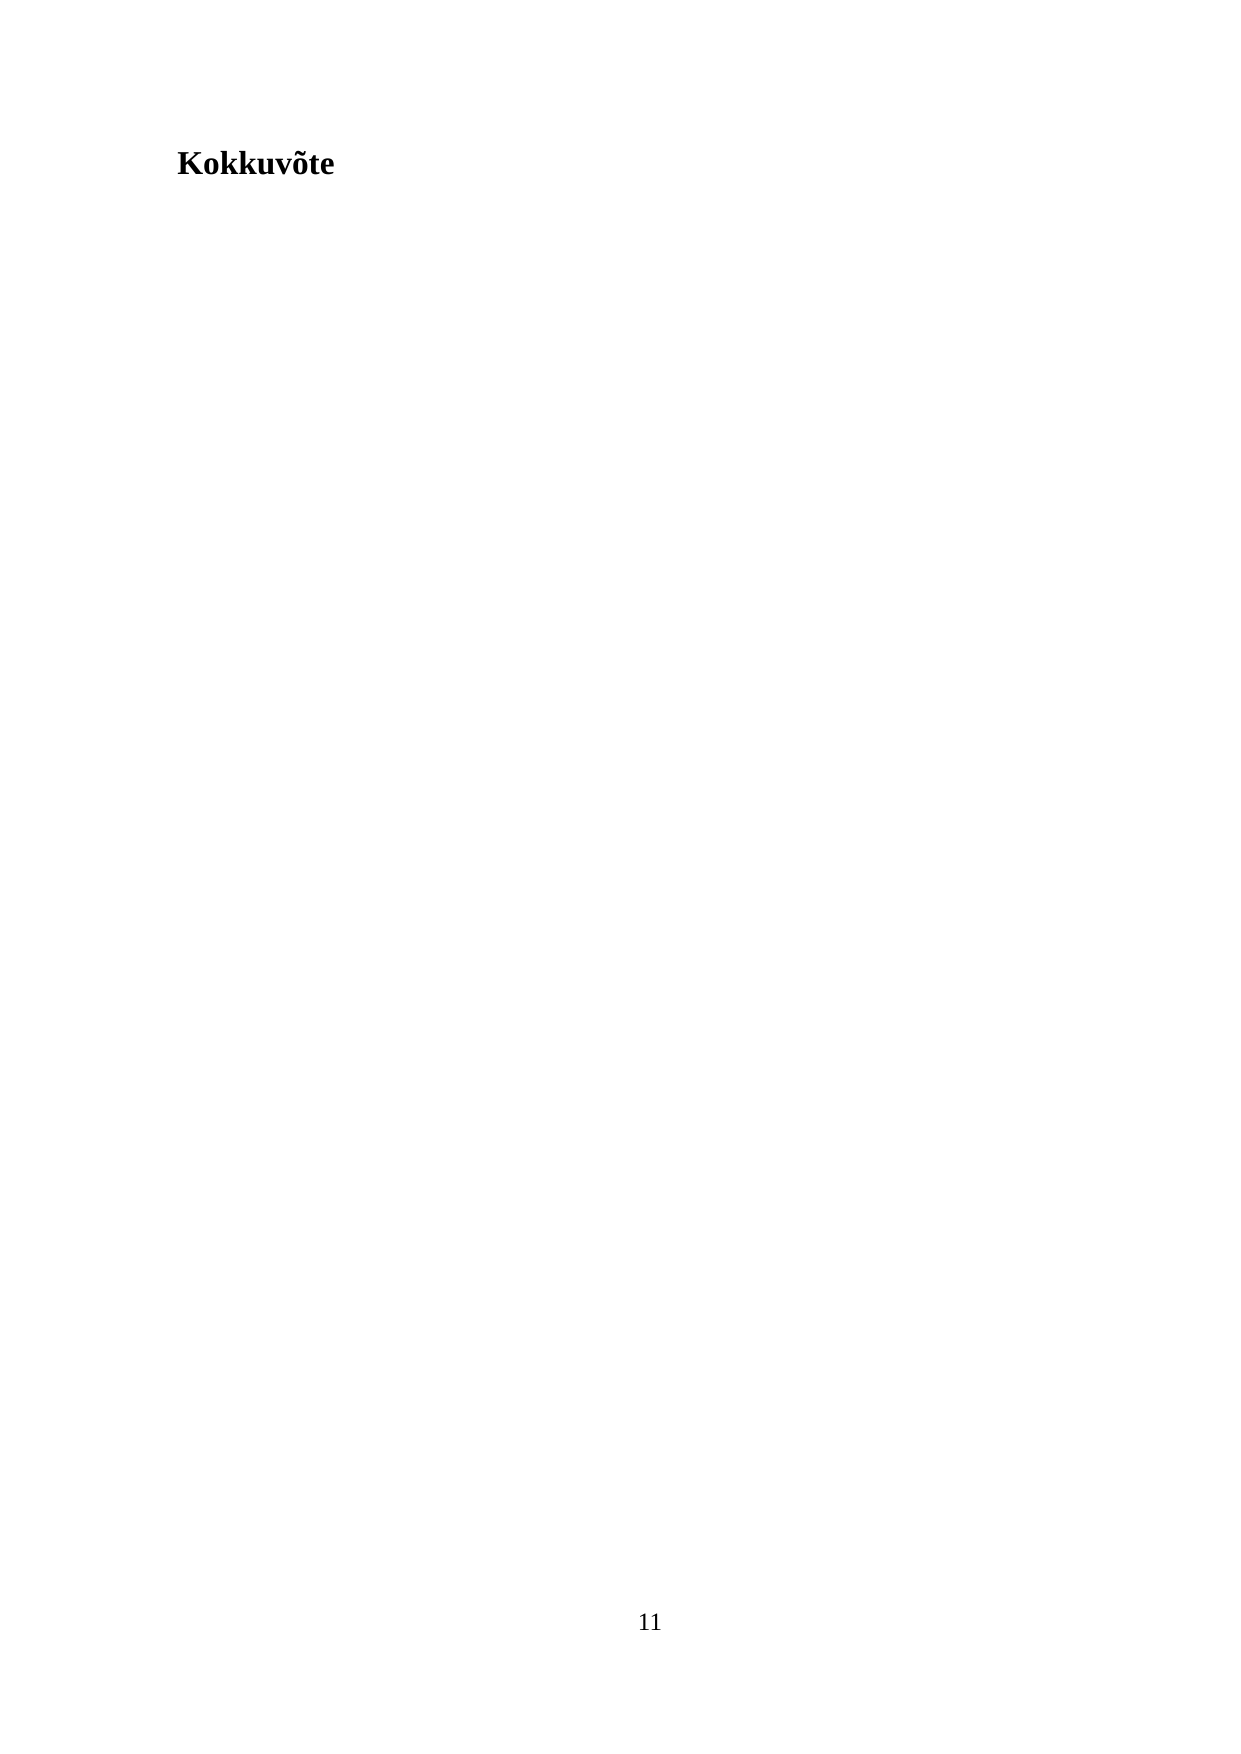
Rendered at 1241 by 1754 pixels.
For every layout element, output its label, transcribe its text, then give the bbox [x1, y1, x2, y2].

subtitle Kokkuvõte [177, 143, 1122, 181]
